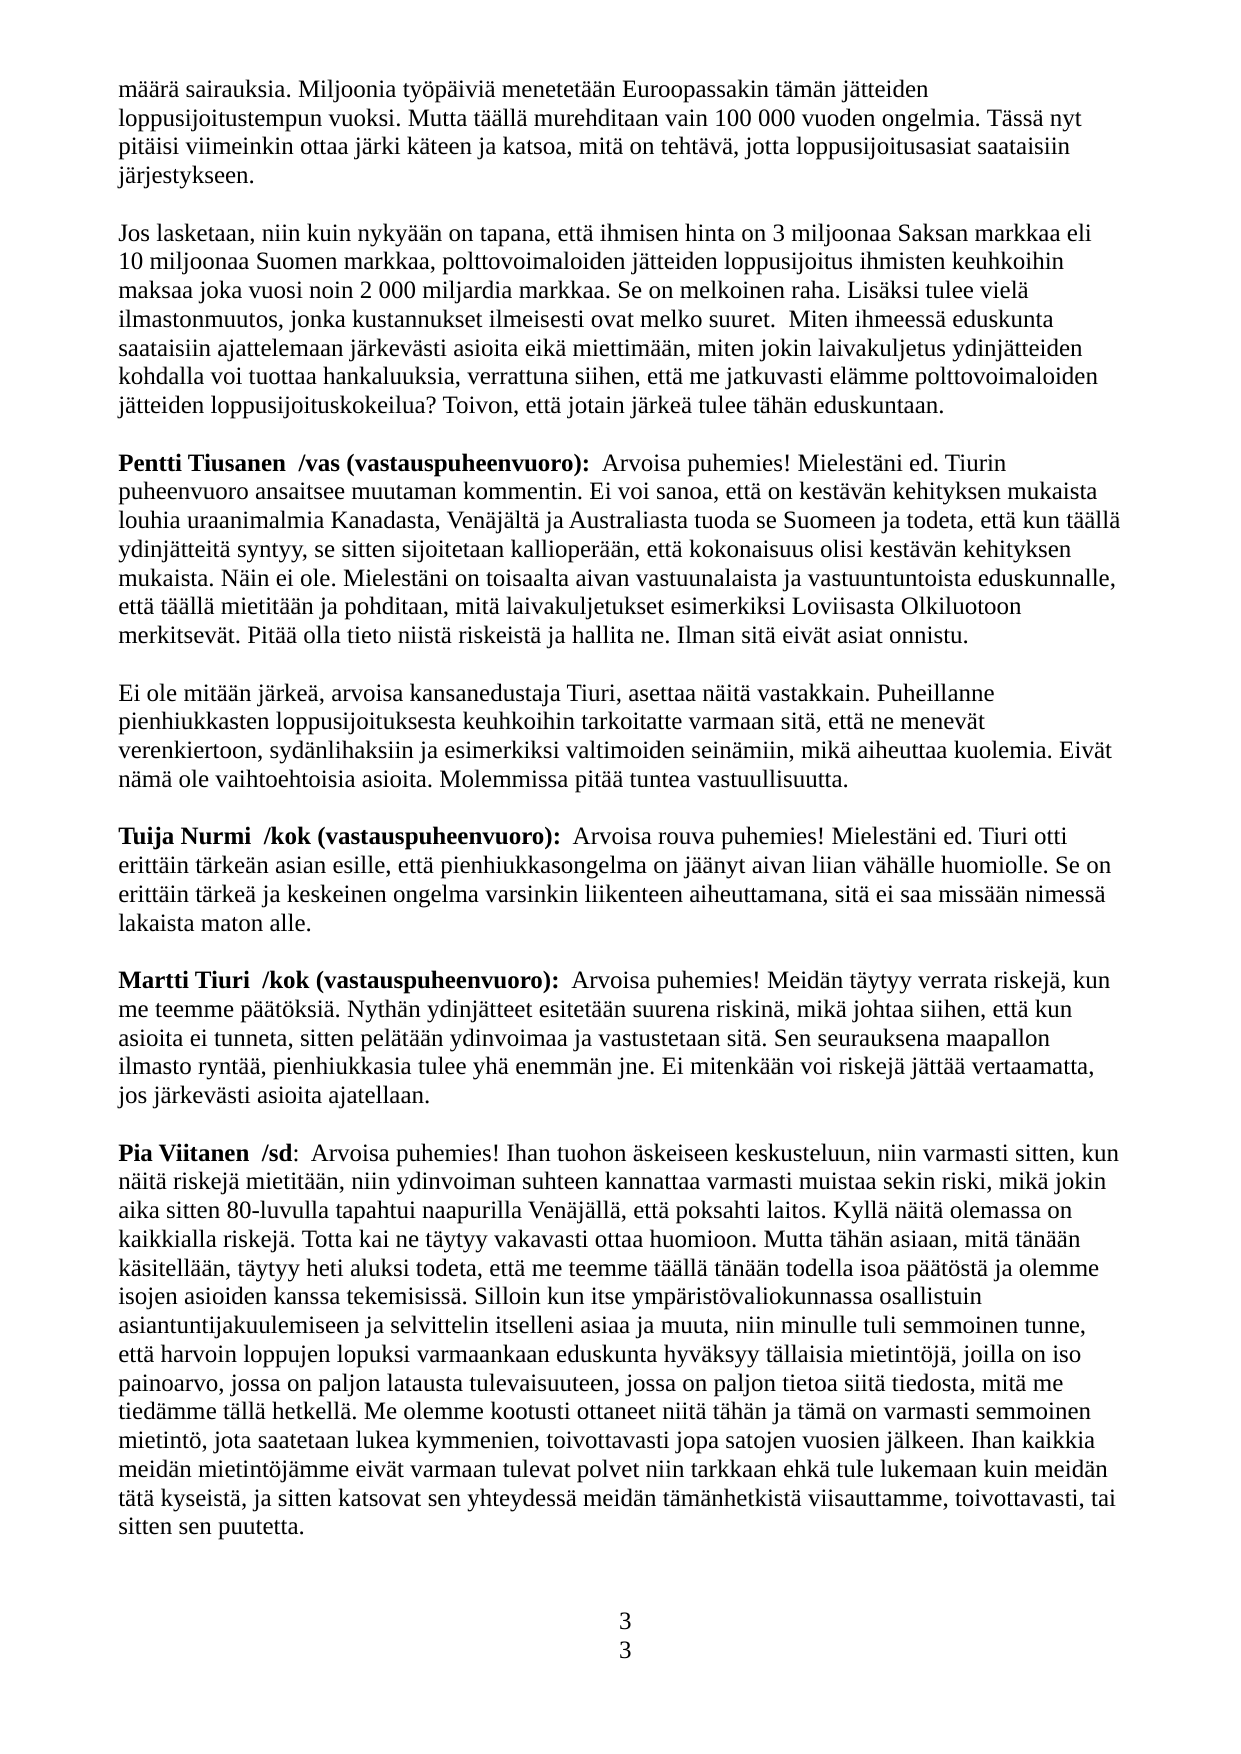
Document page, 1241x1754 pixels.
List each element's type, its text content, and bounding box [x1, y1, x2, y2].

text Martti Tiuri /kok (vastauspuheenvuoro): Arvoisa puhemies! Meidän täytyy verrata riskejä, kun me teemme päätöksiä. Nythän ydinjätteet esitetään suurena riskinä, mikä johtaa siihen, että kun asioita ei tunneta, sitten pelätään ydinvoimaa ja vastustetaan sitä. Sen seurauksena maapallon ilmasto ryntää, pienhiukkasia tulee yhä enemmän jne. Ei mitenkään voi riskejä jättää vertaamatta, jos järkevästi asioita ajatellaan. [118, 965, 1122, 1109]
text määrä sairauksia. Miljoonia työpäiviä menetetään Euroopassakin tämän jätteiden loppusijoitustempun vuoksi. Mutta täällä murehditaan vain 100 000 vuoden ongelmia. Tässä nyt pitäisi viimeinkin ottaa järki käteen ja katsoa, mitä on tehtävä, jotta loppusijoitusasiat saataisiin järjestykseen. [118, 74, 1122, 189]
text Pia Viitanen /sd: Arvoisa puhemies! Ihan tuohon äskeiseen keskusteluun, niin varmasti sitten, kun näitä riskejä mietitään, niin ydinvoiman suhteen kannattaa varmasti muistaa sekin riski, mikä jokin aika sitten 80-luvulla tapahtui naapurilla Venäjällä, että poksahti laitos. Kyllä näitä olemassa on kaikkialla riskejä. Totta kai ne täytyy vakavasti ottaa huomioon. Mutta tähän asiaan, mitä tänään käsitellään, täytyy heti aluksi todeta, että me teemme täällä tänään todella isoa päätöstä ja olemme isojen asioiden kanssa tekemisissä. Silloin kun itse ympäristövaliokunnassa osallistuin asiantuntijakuulemiseen ja selvittelin itselleni asiaa ja muuta, niin minulle tuli semmoinen tunne, että harvoin loppujen lopuksi varmaankaan eduskunta hyväksyy tällaisia mietintöjä, joilla on iso painoarvo, jossa on paljon latausta tulevaisuuteen, jossa on paljon tietoa siitä tiedosta, mitä me tiedämme tällä hetkellä. Me olemme kootusti ottaneet niitä tähän ja tämä on varmasti semmoinen mietintö, jota saatetaan lukea kymmenien, toivottavasti jopa satojen vuosien jälkeen. Ihan kaikkia meidän mietintöjämme eivät varmaan tulevat polvet niin tarkkaan ehkä tule lukemaan kuin meidän tätä kyseistä, ja sitten katsovat sen yhteydessä meidän tämänhetkistä viisauttamme, toivottavasti, tai sitten sen puutetta. [118, 1138, 1122, 1540]
text Tuija Nurmi /kok (vastauspuheenvuoro): Arvoisa rouva puhemies! Mielestäni ed. Tiuri otti erittäin tärkeän asian esille, että pienhiukkasongelma on jäänyt aivan liian vähälle huomiolle. Se on erittäin tärkeä ja keskeinen ongelma varsinkin liikenteen aiheuttamana, sitä ei saa missään nimessä lakaista maton alle. [118, 821, 1122, 936]
text Jos lasketaan, niin kuin nykyään on tapana, että ihmisen hinta on 3 miljoonaa Saksan markkaa eli 10 miljoonaa Suomen markkaa, polttovoimaloiden jätteiden loppusijoitus ihmisten keuhkoihin maksaa joka vuosi noin 2 000 miljardia markkaa. Se on melkoinen raha. Lisäksi tulee vielä ilmastonmuutos, jonka kustannukset ilmeisesti ovat melko suuret. Miten ihmeessä eduskunta saataisiin ajattelemaan järkevästi asioita eikä miettimään, miten jokin laivakuljetus ydinjätteiden kohdalla voi tuottaa hankaluuksia, verrattuna siihen, että me jatkuvasti elämme polttovoimaloiden jätteiden loppusijoituskokeilua? Toivon, että jotain järkeä tulee tähän eduskuntaan. [118, 218, 1122, 419]
text Pentti Tiusanen /vas (vastauspuheenvuoro): Arvoisa puhemies! Mielestäni ed. Tiurin puheenvuoro ansaitsee muutaman kommentin. Ei voi sanoa, että on kestävän kehityksen mukaista louhia uraanimalmia Kanadasta, Venäjältä ja Australiasta tuoda se Suomeen ja todeta, että kun täällä ydinjätteitä syntyy, se sitten sijoitetaan kallioperään, että kokonaisuus olisi kestävän kehityksen mukaista. Näin ei ole. Mielestäni on toisaalta aivan vastuunalaista ja vastuuntuntoista eduskunnalle, että täällä mietitään ja pohditaan, mitä laivakuljetukset esimerkiksi Loviisasta Olkiluotoon merkitsevät. Pitää olla tieto niistä riskeistä ja hallita ne. Ilman sitä eivät asiat onnistu. [118, 448, 1122, 649]
text Ei ole mitään järkeä, arvoisa kansanedustaja Tiuri, asettaa näitä vastakkain. Puheillanne pienhiukkasten loppusijoituksesta keuhkoihin tarkoitatte varmaan sitä, että ne menevät verenkiertoon, sydänlihaksiin ja esimerkiksi valtimoiden seinämiin, mikä aiheuttaa kuolemia. Eivät nämä ole vaihtoehtoisia asioita. Molemmissa pitää tuntea vastuullisuutta. [118, 678, 1122, 793]
